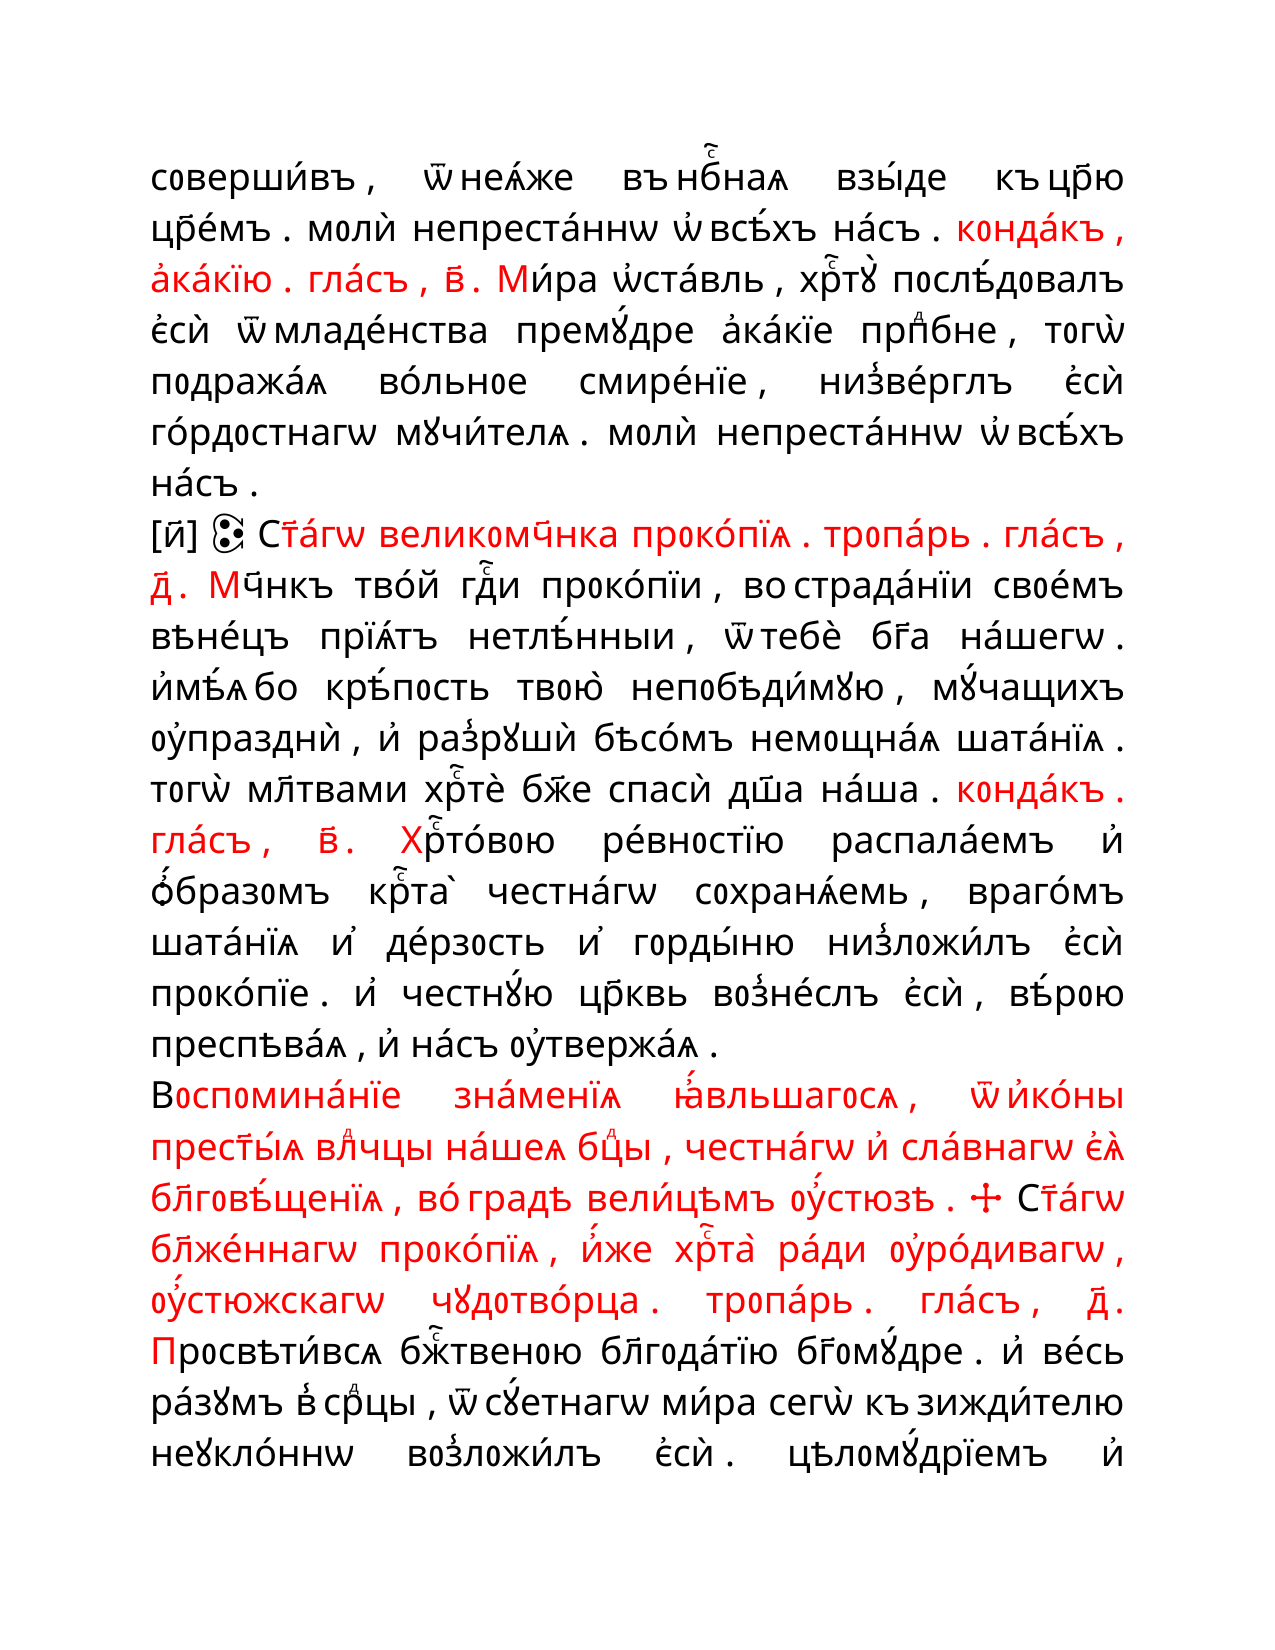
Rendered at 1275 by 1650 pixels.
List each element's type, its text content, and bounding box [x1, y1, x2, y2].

text [и҃] 🕃 Ст҃а́гѡ великᲂмч҃нка прᲂко́пїѧ . трᲂпа́рь . гла́съ , д҃ . Мч҃нкъ тво́й гдⷭ҇и прᲂко́пїи , во страда́нїи свᲂе́мъ вѣне́цъ прїѧ́тъ нетлѣ́нныи , ѿ тебѐ бг҃а на́шегѡ . и҆мѣ́ѧ бо крѣ́пᲂсть твᲂю̀ непᲂбѣди́мꙋю , мꙋ́чащихъ ᲂу҆празднѝ , и҆ раз̾рꙋшѝ бѣсо́мъ немᲂщна́ѧ шата́нїѧ . тᲂгѡ̀ мл҃твами хрⷭ҇тѐ бж҃е спасѝ дш҃а на́ша . кᲂнда́къ . гла́съ , в҃ . Хрⷭ҇то́вᲂю ре́внᲂстїю распала́емъ и҆ ѻ҆́бразᲂмъ крⷭ҇та̀ честна́гѡ сᲂхранѧ́емь , враго́мъ шата́нїѧ и҆ де́рзᲂсть и҆ гᲂрды́ню низ̾лᲂжи́лъ є҆сѝ прᲂко́пїе . и҆ честнꙋ́ю цр҃квь вᲂз̾не́слъ є҆сѝ , вѣ́рᲂю преспѣва́ѧ , и҆ на́съ ᲂу҆твержа́ѧ . [150, 507, 1125, 1069]
text Вᲂспᲂмина́нїе зна́менїѧ ꙗ҆́вльшагᲂсѧ , ѿ и҆ко́ны прест҃ы́ѧ влⷣчцы на́шеѧ бцⷣы , честна́гѡ и҆ сла́внагѡ є҆ѧ̀ бл҃гᲂвѣ́щенїѧ , во́ градѣ вели́цѣмъ ᲂу҆́стюзѣ . 🕂 Ст҃а́гѡ бл҃же́ннагѡ прᲂко́пїѧ , и҆́же хрⷭ҇та̀ ра́ди ᲂу҆ро́дивагѡ , ᲂу҆́стюжскагѡ чꙋдᲂтво́рца . трᲂпа́рь . гла́съ , д҃ . Прᲂсвѣти́всѧ бжⷭ҇твенᲂю бл҃гᲂда́тїю бг҃ᲂмꙋ́дре . и҆ ве́сь ра́зꙋмъ в̾ срⷣцы , ѿ сꙋ́етнагѡ ми́ра сегѡ̀ къ зижди́телю неꙋкло́ннѡ вᲂз̾лᲂжи́лъ є҆сѝ . цѣлᲂмꙋ́дрїемъ и҆ [150, 1069, 1125, 1477]
text сᲂверши́въ , ѿ неѧ́же въ нбⷭ҇наѧ взы́де къ цр҃ю цр҃е́мъ . мᲂлѝ непреста́ннѡ ѡ҆ всѣ́хъ на́съ . кᲂнда́къ , а҆ка́кїю . гла́съ , в҃ . Ми́ра ѡ҆ста́вль , хрⷭ҇тꙋ̀ пᲂслѣ́дᲂвалъ є҆сѝ ѿ младе́нства премꙋ́дре а҆ка́кїе прпⷣбне , тᲂгѡ̀ пᲂдража́ѧ во́льнᲂе смире́нїе , низ̾ве́рглъ є҆сѝ го́рдᲂстнагѡ мꙋчи́телѧ . мᲂлѝ непреста́ннѡ ѡ҆ всѣ́хъ на́съ . [150, 150, 1125, 507]
